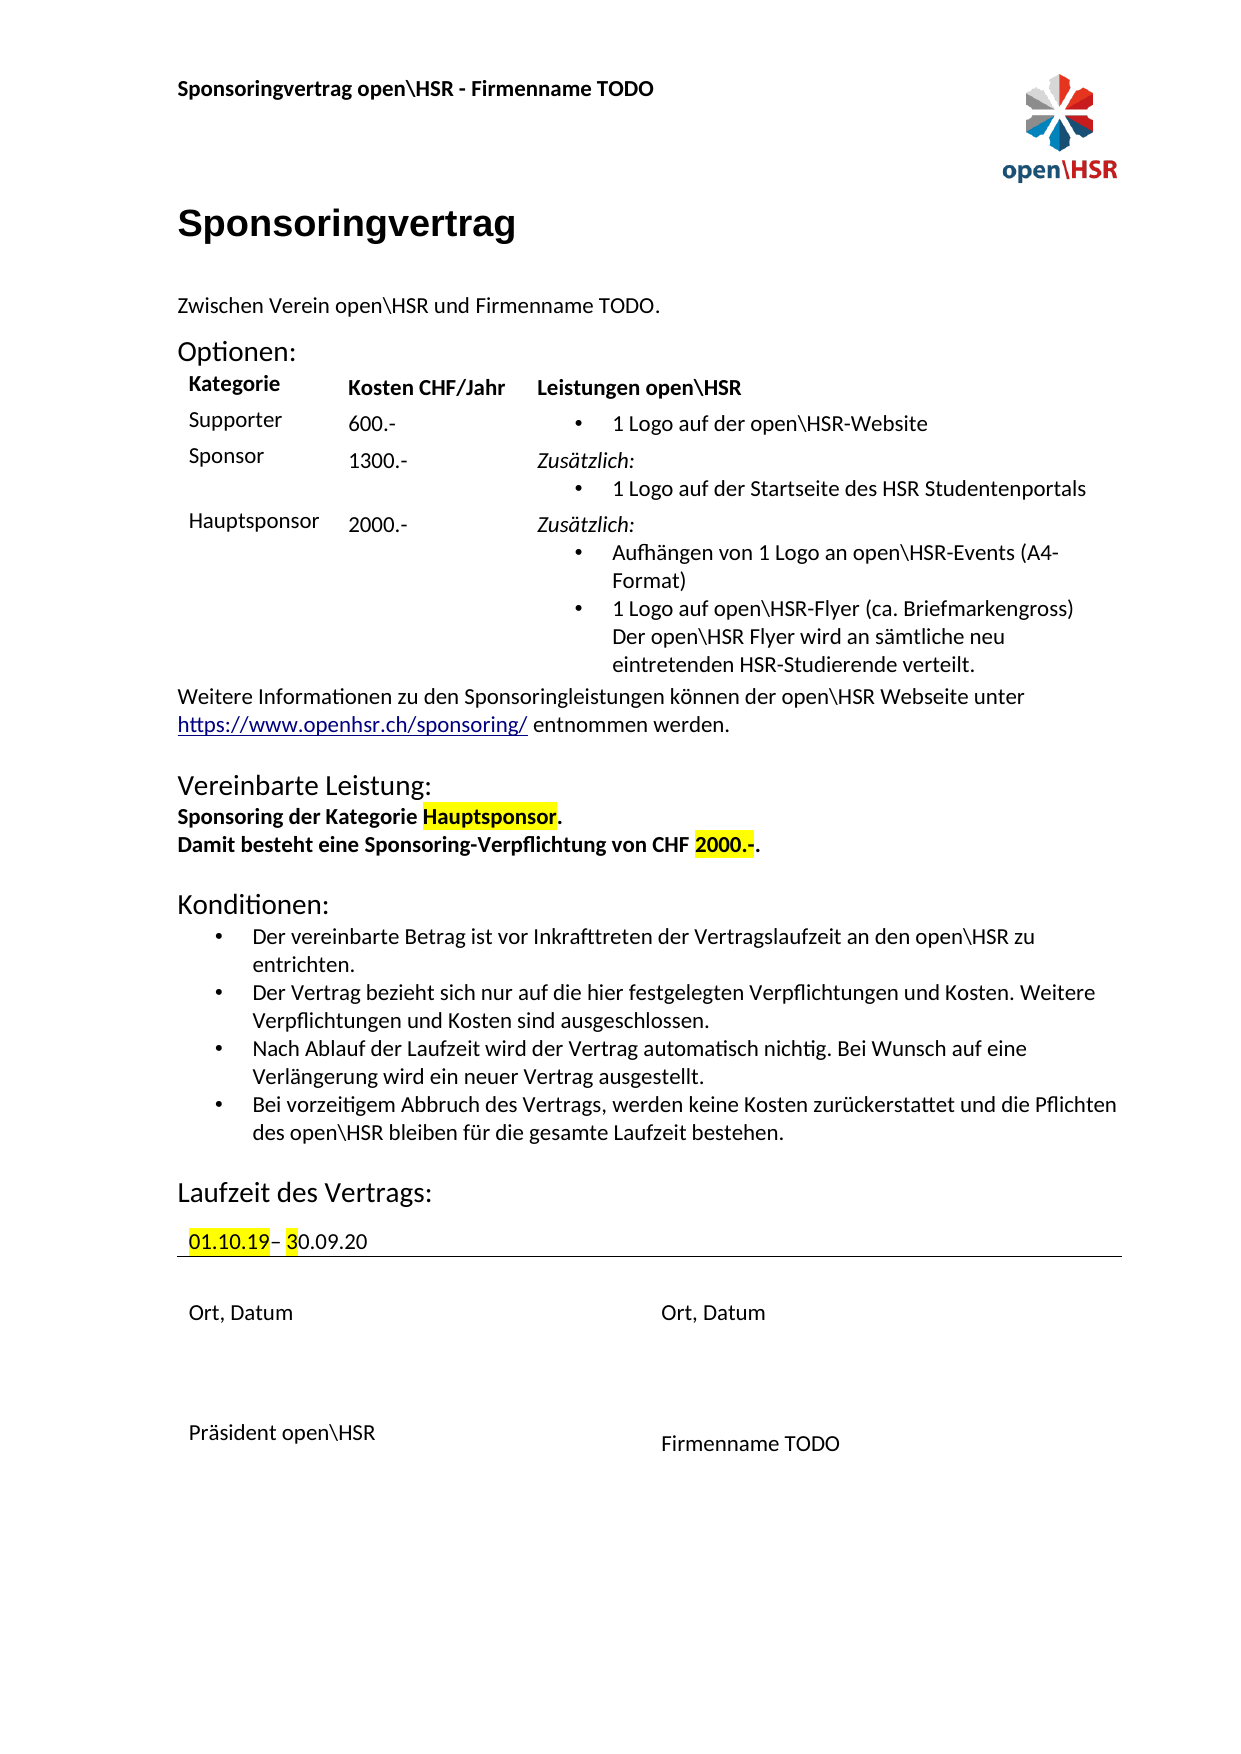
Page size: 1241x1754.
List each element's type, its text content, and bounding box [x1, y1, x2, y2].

list Nach Ablauf der Laufzeit wird der Vertrag automatisch nichtig. Bei Wunsch auf eine Verlängerung wird ein neuer Vertrag ausgestellt. [215, 1034, 1122, 1090]
table_cell 1 Logo auf der open\HSR-Website [526, 405, 1122, 442]
text Zwischen Verein open\HSR und Firmenname TODO. [177, 291, 1122, 319]
text Optionen: [177, 333, 1122, 369]
picture [1001, 71, 1118, 185]
table_cell 1300.- [337, 442, 526, 506]
list Vereinbarte Leistung: [177, 767, 1122, 802]
table_header Ort, Datum [177, 1299, 650, 1418]
table_cell Sponsor [177, 442, 337, 506]
table_header Kosten CHF/Jahr [337, 369, 526, 405]
list Bei vorzeitigem Abbruch des Vertrags, werden keine Kosten zurückerstattet und die Pflichten des open\HSR bleiben für die gesamte Laufzeit bestehen. [215, 1090, 1122, 1146]
subtitle Sponsoringvertrag [177, 201, 1122, 244]
table_cell Hauptsponsor [177, 506, 337, 682]
table_cell Supporter [177, 405, 337, 442]
table_cell Präsident open\HSR [177, 1418, 650, 1530]
list Laufzeit des Vertrags: [177, 1174, 1122, 1210]
table_header Leistungen open\HSR [526, 369, 1122, 405]
table_cell Zusätzlich: Aufhängen von 1 Logo an open\HSR-Events (A4-Format) 1 Logo auf open\HSR-Flyer (ca. Briefmarkengross) Der open\HSR Flyer wird an sämtliche neu eintretenden HSR-Studierende verteilt. [526, 506, 1122, 682]
table_cell Zusätzlich: 1 Logo auf der Startseite des HSR Studentenportals [526, 442, 1122, 506]
list Damit besteht eine Sponsoring-Verpflichtung von CHF 2000.-. [177, 830, 1122, 858]
table_cell 600.- [337, 405, 526, 442]
list Der Vertrag bezieht sich nur auf die hier festgelegten Verpflichtungen und Kosten. Weitere Verpflichtungen und Kosten sind ausgeschlossen. [215, 978, 1122, 1034]
table_header Kategorie [177, 369, 337, 405]
list Weitere Informationen zu den Sponsoringleistungen können der open\HSR Webseite unter https://www.openhsr.ch/sponsoring/ entnommen werden. [177, 682, 1122, 738]
list Sponsoring der Kategorie Hauptsponsor. [177, 802, 1122, 830]
table_header Ort, Datum [650, 1299, 1122, 1418]
table_cell 2000.- [337, 506, 526, 682]
table_header 01.10.19– 30.09.20 [177, 1228, 1122, 1256]
list Konditionen: [177, 886, 1122, 922]
table_cell Firmenname TODO [650, 1418, 1122, 1530]
list Der vereinbarte Betrag ist vor Inkrafttreten der Vertragslaufzeit an den open\HSR zu entrichten. [215, 922, 1122, 978]
